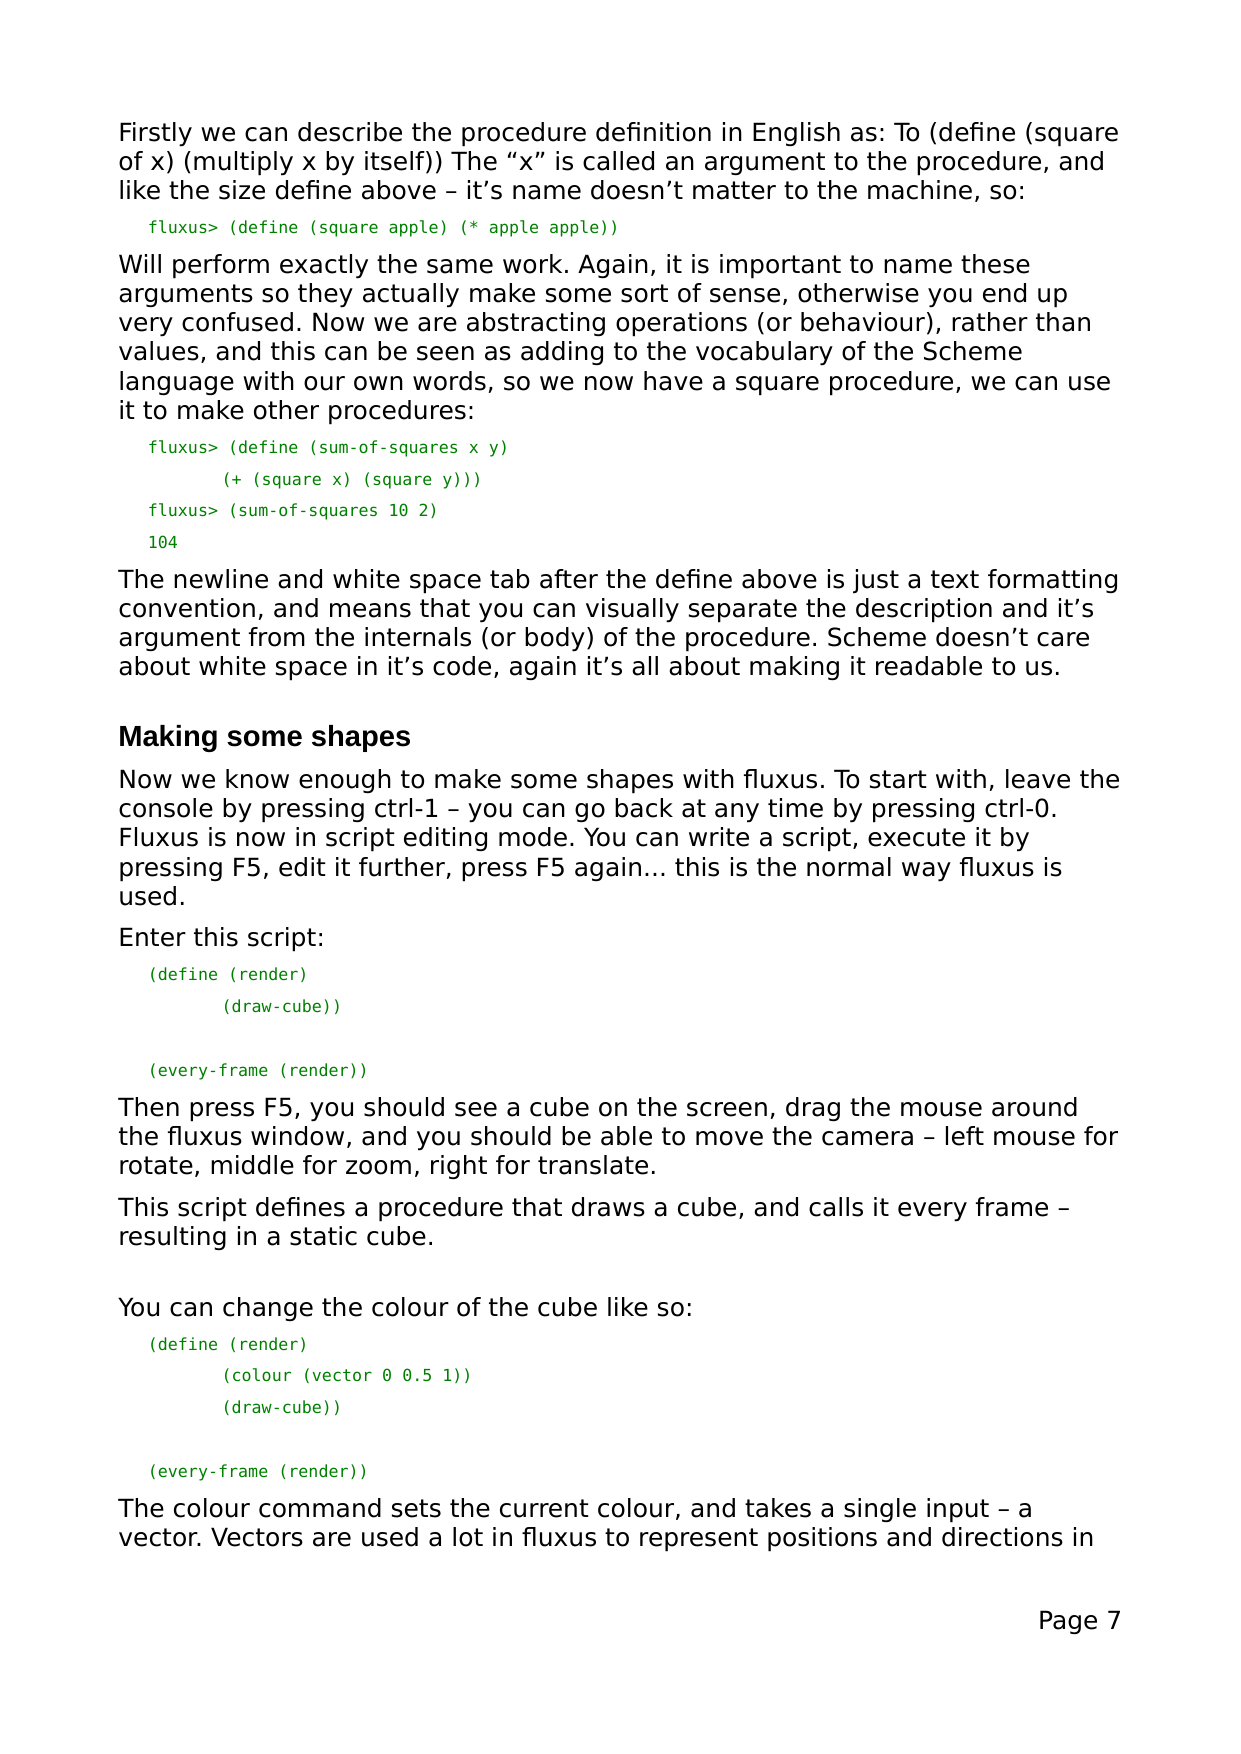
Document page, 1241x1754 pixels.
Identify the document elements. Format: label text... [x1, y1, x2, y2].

text This script defines a procedure that draws a cube, and calls it every frame – resulting in a static cube. [118, 1193, 1122, 1251]
text Will perform exactly the same work. Again, it is important to name these arguments so they actually make some sort of sense, otherwise you end up very confused. Now we are abstracting operations (or behaviour), rather than values, and this can be seen as adding to the vocabulary of the Scheme language with our own words, so we now have a square procedure, we can use it to make other procedures: [118, 250, 1122, 425]
text (draw-cube)) [148, 1398, 1122, 1417]
text Firstly we can describe the procedure definition in English as: To (define (square of x) (multiply x by itself)) The “x” is called an argument to the procedure, and like the size define above – it’s name doesn’t matter to the machine, so: [118, 118, 1122, 206]
text The colour command sets the current colour, and takes a single input – a vector. Vectors are used a lot in fluxus to represent positions and directions in [118, 1494, 1122, 1552]
text fluxus> (define (sum-of-squares x y) [148, 437, 1122, 457]
text 104 [148, 533, 1122, 552]
text You can change the colour of the cube like so: [118, 1293, 1122, 1322]
text fluxus> (define (square apple) (* apple apple)) [148, 218, 1122, 237]
text (define (render) [148, 965, 1122, 984]
subtitle Making some shapes [118, 719, 1122, 753]
text Then press F5, you should see a cube on the screen, drag the mouse around the fluxus window, and you should be able to move the camera – left mouse for rotate, middle for zoom, right for translate. [118, 1093, 1122, 1180]
text (every-frame (render)) [148, 1462, 1122, 1481]
text Now we know enough to make some shapes with fluxus. To start with, leave the console by pressing ctrl-1 – you can go back at any time by pressing ctrl-0. Fluxus is now in script editing mode. You can write a script, execute it by pressing F5, edit it further, press F5 again... this is the normal way fluxus is used. [118, 765, 1122, 911]
text The newline and white space tab after the define above is just a text formatting convention, and means that you can visually separate the description and it’s argument from the internals (or body) of the procedure. Scheme doesn’t care about white space in it’s code, again it’s all about making it readable to us. [118, 565, 1122, 682]
text (draw-cube)) [148, 997, 1122, 1016]
text fluxus> (sum-of-squares 10 2) [148, 501, 1122, 521]
text (colour (vector 0 0.5 1)) [148, 1366, 1122, 1386]
text (define (render) [148, 1334, 1122, 1354]
text (every-frame (render)) [148, 1061, 1122, 1080]
text (+ (square x) (square y))) [148, 469, 1122, 489]
text Enter this script: [118, 923, 1122, 953]
